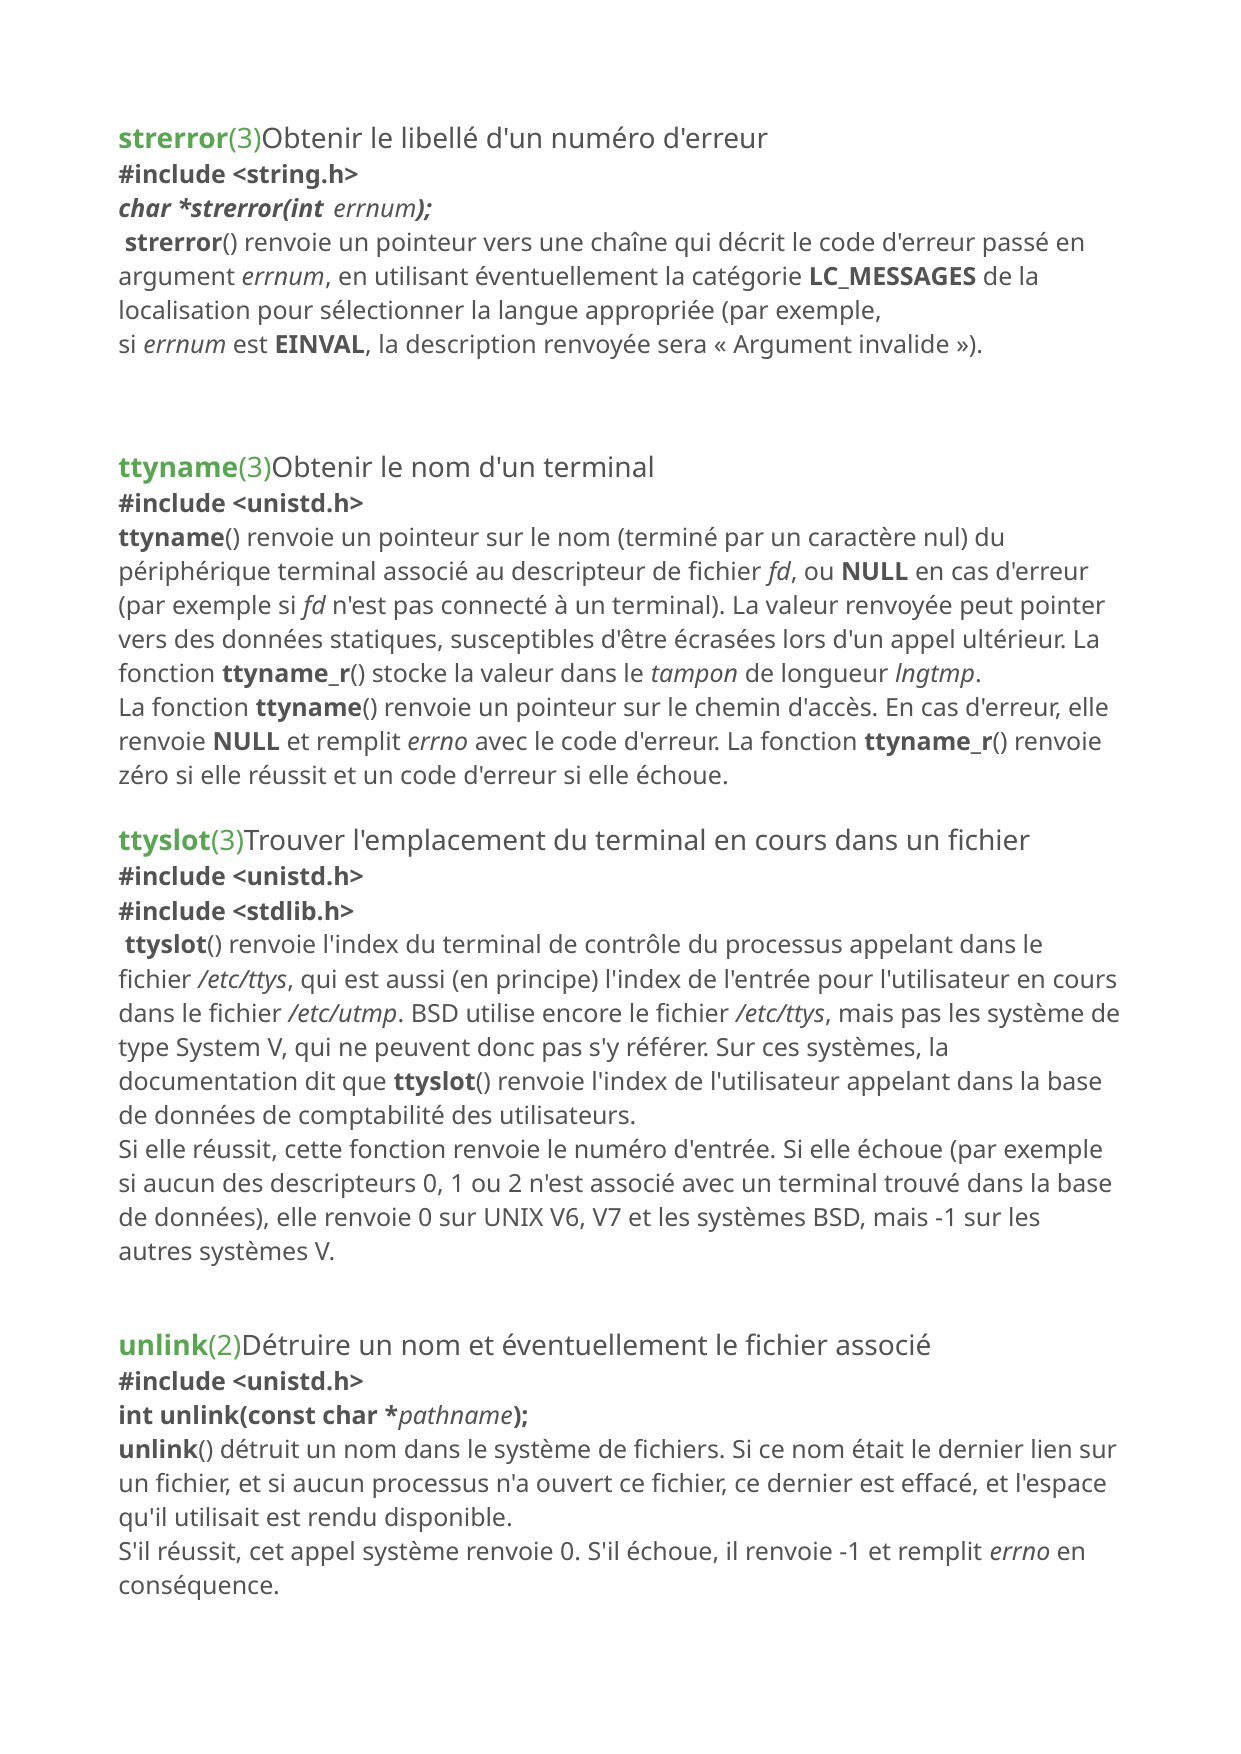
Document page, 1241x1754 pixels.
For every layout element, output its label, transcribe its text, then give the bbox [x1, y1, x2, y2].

list #include <string.h> [118, 156, 1122, 191]
list strerror(3)Obtenir le libellé d'un numéro d'erreur [118, 118, 1122, 156]
list char *strerror(int errnum); [118, 191, 1122, 224]
list unlink(2)Détruire un nom et éventuellement le fichier associé [118, 1325, 1122, 1364]
list S'il réussit, cet appel système renvoie 0. S'il échoue, il renvoie -1 et remplit errno en conséquence. [118, 1534, 1122, 1602]
list Si elle réussit, cette fonction renvoie le numéro d'entrée. Si elle échoue (par exemple si aucun des descripteurs 0, 1 ou 2 n'est associé avec un terminal trouvé dans la base de données), elle renvoie 0 sur UNIX V6, V7 et les systèmes BSD, mais -1 sur les autres systèmes V. [118, 1132, 1122, 1268]
list ttyslot() renvoie l'index du terminal de contrôle du processus appelant dans le fichier /etc/ttys, qui est aussi (en principe) l'index de l'entrée pour l'utilisateur en cours dans le fichier /etc/utmp. BSD utilise encore le fichier /etc/ttys, mais pas les système de type System V, qui ne peuvent donc pas s'y référer. Sur ces systèmes, la documentation dit que ttyslot() renvoie l'index de l'utilisateur appelant dans la base de données de comptabilité des utilisateurs. [118, 927, 1122, 1132]
list #include <unistd.h> #include <stdlib.h> [118, 859, 1122, 927]
list strerror() renvoie un pointeur vers une chaîne qui décrit le code d'erreur passé en argument errnum, en utilisant éventuellement la catégorie LC_MESSAGES de la localisation pour sélectionner la langue appropriée (par exemple, si errnum est EINVAL, la description renvoyée sera « Argument invalide »). [118, 224, 1122, 361]
list #include <unistd.h> int unlink(const char *pathname); unlink() détruit un nom dans le système de fichiers. Si ce nom était le dernier lien sur un fichier, et si aucun processus n'a ouvert ce fichier, ce dernier est effacé, et l'espace qu'il utilisait est rendu disponible. [118, 1364, 1122, 1534]
list ttyname(3)Obtenir le nom d'un terminal [118, 447, 1122, 485]
list ttyslot(3)Trouver l'emplacement du terminal en cours dans un fichier [118, 821, 1122, 859]
list La fonction ttyname() renvoie un pointeur sur le chemin d'accès. En cas d'erreur, elle renvoie NULL et remplit errno avec le code d'erreur. La fonction ttyname_r() renvoie zéro si elle réussit et un code d'erreur si elle échoue. [118, 690, 1122, 792]
list #include <unistd.h> ttyname() renvoie un pointeur sur le nom (terminé par un caractère nul) du périphérique terminal associé au descripteur de fichier fd, ou NULL en cas d'erreur (par exemple si fd n'est pas connecté à un terminal). La valeur renvoyée peut pointer vers des données statiques, susceptibles d'être écrasées lors d'un appel ultérieur. La fonction ttyname_r() stocke la valeur dans le tampon de longueur lngtmp. [118, 485, 1122, 690]
